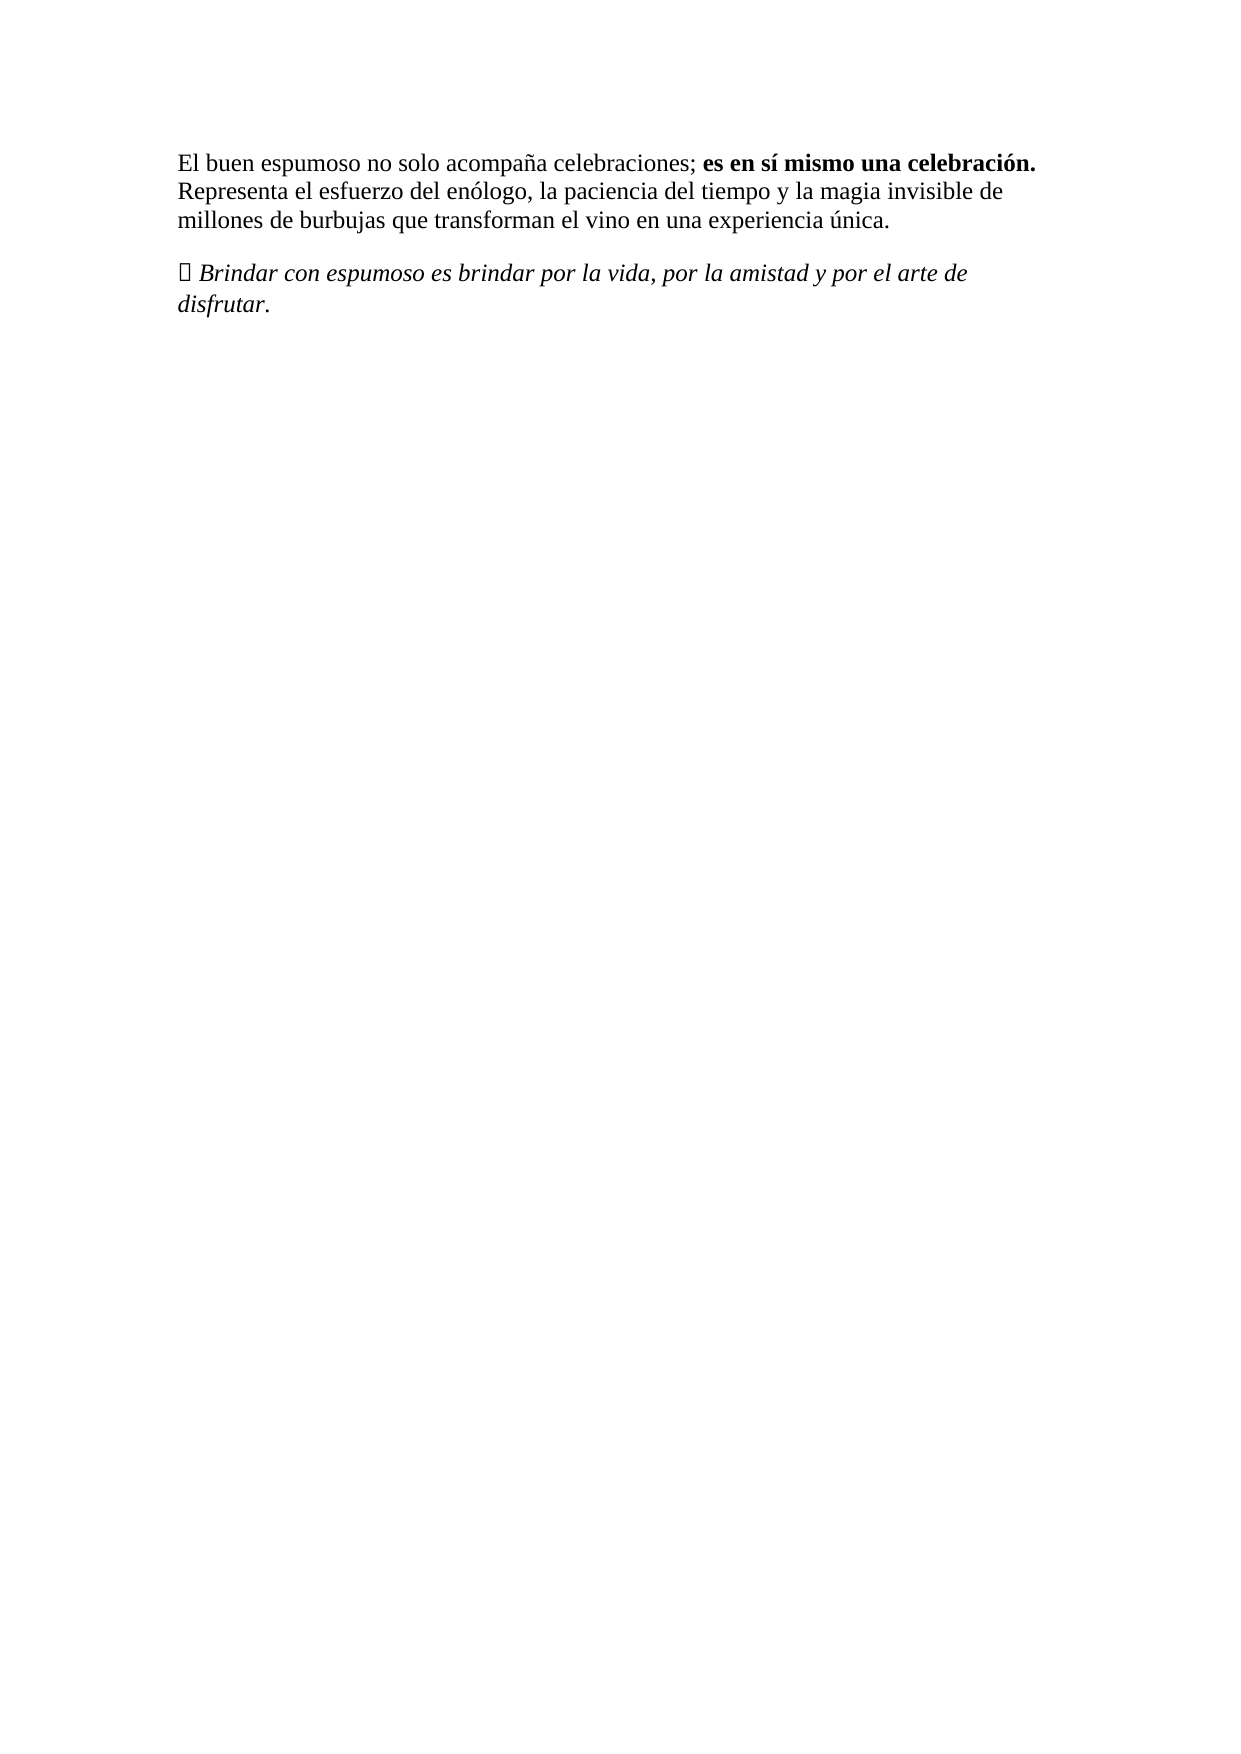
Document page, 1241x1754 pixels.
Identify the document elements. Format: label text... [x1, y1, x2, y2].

text 🥂 Brindar con espumoso es brindar por la vida, por la amistad y por el arte de disfrutar. [177, 255, 1063, 317]
text El buen espumoso no solo acompaña celebraciones; es en sí mismo una celebración. Representa el esfuerzo del enólogo, la paciencia del tiempo y la magia invisible de millones de burbujas que transforman el vino en una experiencia única. [177, 148, 1063, 234]
